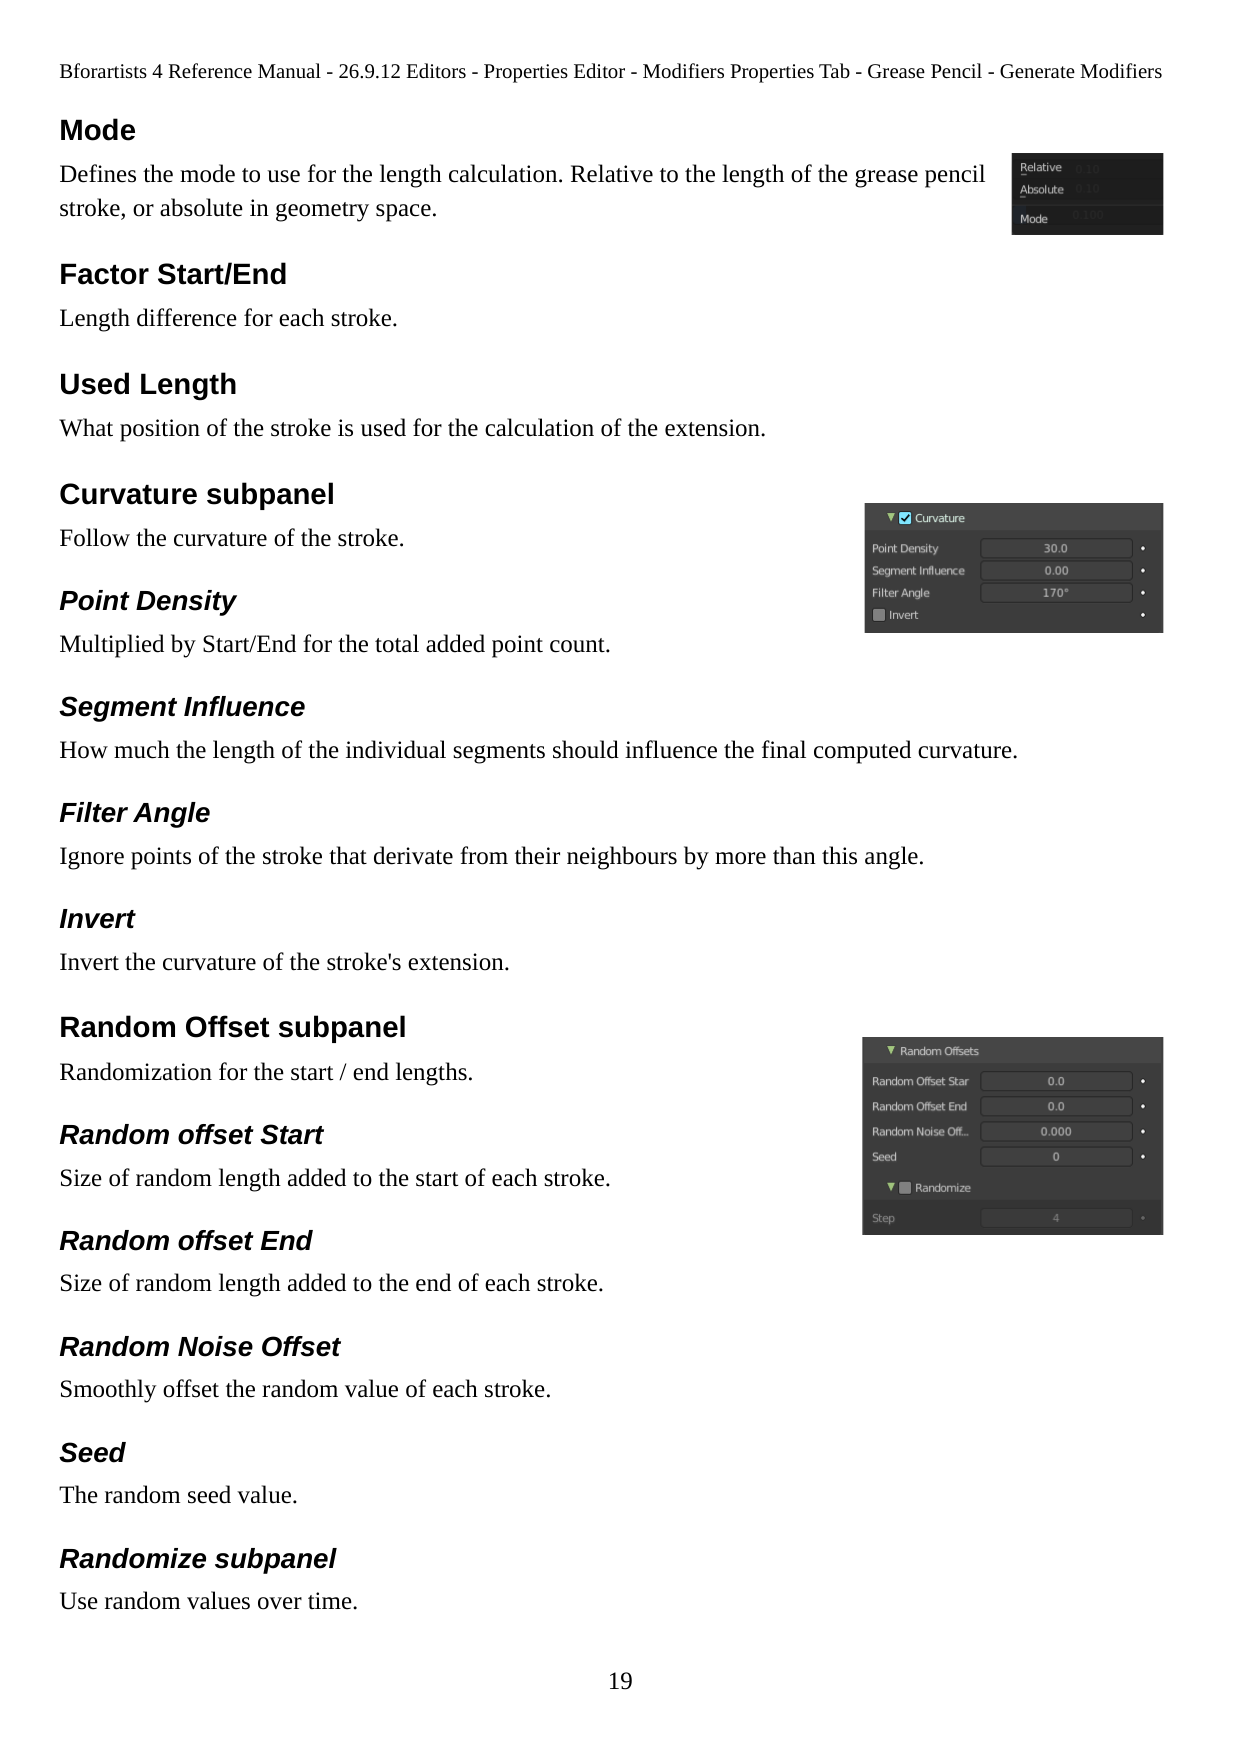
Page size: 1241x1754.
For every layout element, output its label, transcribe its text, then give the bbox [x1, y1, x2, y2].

text Size of random length added to the start of each stroke. [59, 1163, 862, 1191]
picture [864, 503, 1164, 633]
text The random seed value. [59, 1480, 1181, 1509]
subtitle Factor Start/End [59, 257, 1181, 291]
subtitle Random offset Start [59, 1118, 862, 1150]
subtitle Random Noise Offset [59, 1330, 1181, 1362]
subtitle Random Offset subpanel [59, 1010, 1181, 1044]
text Use random values over time. [59, 1586, 1181, 1615]
subtitle Random offset End [59, 1224, 1181, 1256]
text Ignore points of the stroke that derivate from their neighbours by more than this angle. [59, 841, 1181, 869]
subtitle [1164, 1118, 1181, 1150]
subtitle Used Length [59, 367, 1181, 401]
text Length difference for each stroke. [59, 303, 1181, 332]
text Defines the mode to use for the length calculation. Relative to the length of the grease pencil stroke, or absolute in geometry space. [59, 159, 1011, 222]
subtitle Mode [59, 113, 1181, 146]
subtitle Seed [59, 1436, 1181, 1468]
text Follow the curvature of the stroke. [59, 523, 864, 552]
subtitle Invert [59, 902, 1181, 934]
text Multiplied by Start/End for the total added point count. [59, 629, 1181, 658]
subtitle Randomize subpanel [59, 1542, 1181, 1574]
subtitle [1164, 584, 1181, 616]
text How much the length of the individual segments should influence the final computed curvature. [59, 735, 1181, 764]
text Smoothly offset the random value of each stroke. [59, 1374, 1181, 1403]
picture [1011, 153, 1164, 235]
text Invert the curvature of the stroke's extension. [59, 947, 1181, 976]
subtitle Curvature subpanel [59, 477, 1181, 511]
subtitle Filter Angle [59, 796, 1181, 828]
text Randomization for the start / end lengths. [59, 1057, 862, 1085]
subtitle Segment Influence [59, 691, 1181, 722]
text What position of the stroke is used for the calculation of the extension. [59, 413, 1181, 442]
text Size of random length added to the end of each stroke. [59, 1268, 1181, 1297]
picture [862, 1037, 1164, 1235]
subtitle Point Density [59, 584, 864, 616]
